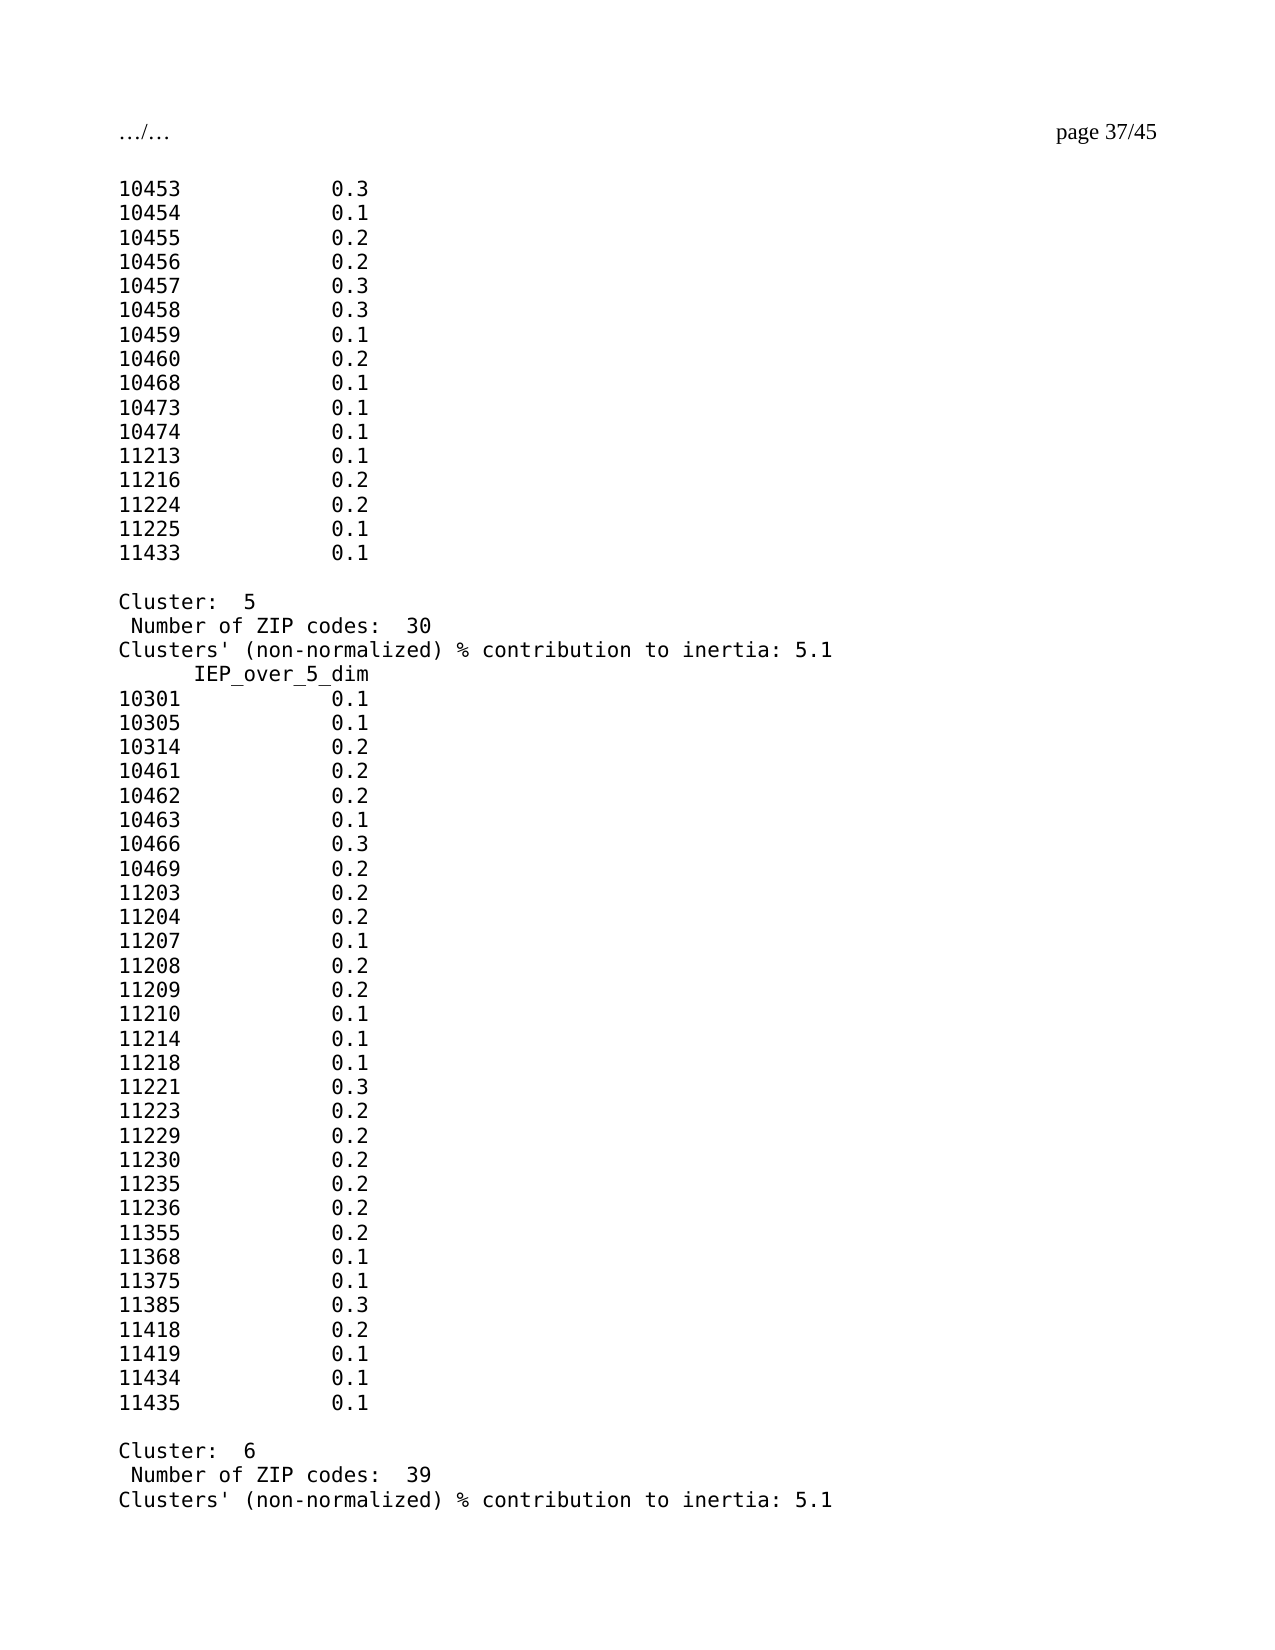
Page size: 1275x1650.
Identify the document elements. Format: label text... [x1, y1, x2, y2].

text 10473 0.1 [118, 396, 1157, 420]
text 11236 0.2 [118, 1196, 1157, 1221]
text 11435 0.1 [118, 1391, 1157, 1415]
text 10462 0.2 [118, 784, 1157, 808]
text Number of ZIP codes: 30 [118, 614, 1157, 638]
text 11204 0.2 [118, 905, 1157, 929]
text 11229 0.2 [118, 1124, 1157, 1148]
text 10301 0.1 [118, 687, 1157, 711]
text 10460 0.2 [118, 347, 1157, 371]
text 11419 0.1 [118, 1342, 1157, 1366]
text Cluster: 6 [118, 1439, 1157, 1463]
text 10461 0.2 [118, 759, 1157, 784]
text 10466 0.3 [118, 832, 1157, 857]
text 11355 0.2 [118, 1221, 1157, 1245]
text 11221 0.3 [118, 1075, 1157, 1099]
text 10314 0.2 [118, 735, 1157, 759]
text 11385 0.3 [118, 1293, 1157, 1318]
text 11207 0.1 [118, 929, 1157, 954]
text 11224 0.2 [118, 493, 1157, 517]
text Cluster: 5 [118, 590, 1157, 614]
text 10474 0.1 [118, 420, 1157, 444]
text 11223 0.2 [118, 1099, 1157, 1124]
text 10454 0.1 [118, 201, 1157, 226]
text 11214 0.1 [118, 1027, 1157, 1051]
text 10455 0.2 [118, 226, 1157, 250]
text 11218 0.1 [118, 1051, 1157, 1075]
text 11418 0.2 [118, 1318, 1157, 1342]
text 10305 0.1 [118, 711, 1157, 735]
text Clusters' (non-normalized) % contribution to inertia: 5.1 [118, 638, 1157, 662]
text 10453 0.3 [118, 177, 1157, 201]
text 10469 0.2 [118, 857, 1157, 881]
text 11368 0.1 [118, 1245, 1157, 1269]
text IEP_over_5_dim [118, 662, 1157, 687]
text 11433 0.1 [118, 541, 1157, 565]
text 11208 0.2 [118, 954, 1157, 978]
text 11210 0.1 [118, 1002, 1157, 1027]
text 11434 0.1 [118, 1366, 1157, 1391]
text 11216 0.2 [118, 468, 1157, 493]
text 11203 0.2 [118, 881, 1157, 905]
text 11213 0.1 [118, 444, 1157, 468]
text 10459 0.1 [118, 323, 1157, 347]
text 10456 0.2 [118, 250, 1157, 274]
text 11235 0.2 [118, 1172, 1157, 1196]
text 11230 0.2 [118, 1148, 1157, 1172]
text 11209 0.2 [118, 978, 1157, 1002]
text 10463 0.1 [118, 808, 1157, 832]
text Number of ZIP codes: 39 [118, 1463, 1157, 1488]
text 10457 0.3 [118, 274, 1157, 298]
text Clusters' (non-normalized) % contribution to inertia: 5.1 [118, 1488, 1157, 1512]
text 11375 0.1 [118, 1269, 1157, 1293]
text 11225 0.1 [118, 517, 1157, 541]
text 10458 0.3 [118, 298, 1157, 323]
text 10468 0.1 [118, 371, 1157, 396]
